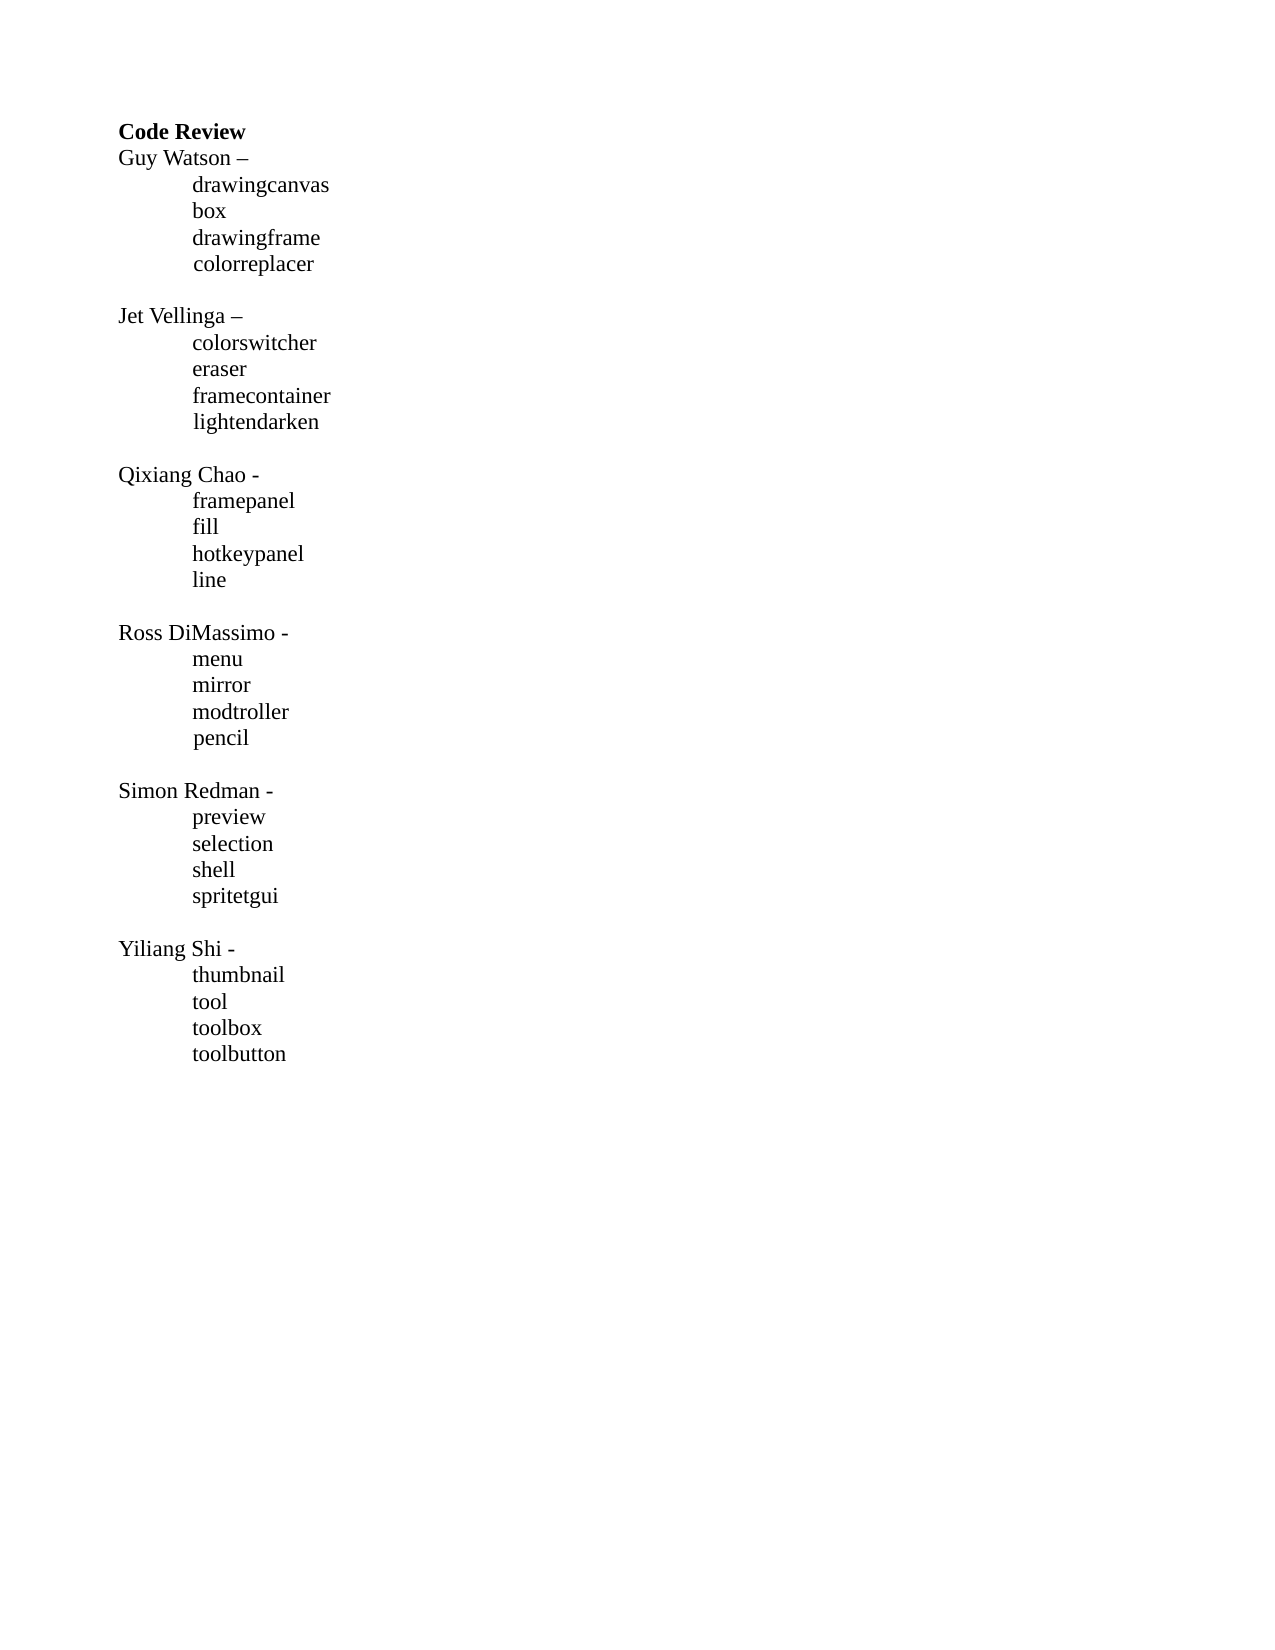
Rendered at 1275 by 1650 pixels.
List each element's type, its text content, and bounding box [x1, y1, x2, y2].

text menu [118, 645, 1157, 672]
text preview [118, 803, 1157, 830]
text thumbnail [118, 961, 1157, 988]
text selection [118, 830, 1157, 856]
text toolbutton [118, 1041, 1157, 1067]
text drawingframe [118, 223, 1157, 250]
text Qixiang Chao - [118, 461, 1157, 487]
text spritetgui [118, 882, 1157, 909]
text eraser [118, 355, 1157, 382]
text drawingcanvas [118, 171, 1157, 197]
text mirror [118, 672, 1157, 698]
text shell [118, 856, 1157, 882]
text fill [118, 513, 1157, 540]
text hotkeypanel [118, 540, 1157, 566]
text colorswitcher [118, 329, 1157, 355]
text modtroller [118, 698, 1157, 724]
text framecontainer [118, 382, 1157, 408]
text Simon Redman - [118, 777, 1157, 803]
text Jet Vellinga – [118, 303, 1157, 329]
text colorreplacer [193, 250, 1157, 276]
text Guy Watson – [118, 144, 1157, 171]
text Code Review [118, 118, 1157, 144]
text lightendarken [118, 408, 1157, 434]
text pencil [118, 724, 1157, 751]
text tool [118, 988, 1157, 1014]
text line [118, 566, 1157, 592]
text Ross DiMassimo - [118, 619, 1157, 645]
text box [118, 197, 1157, 223]
text toolbox [118, 1014, 1157, 1041]
text framepanel [118, 487, 1157, 513]
text Yiliang Shi - [118, 935, 1157, 961]
